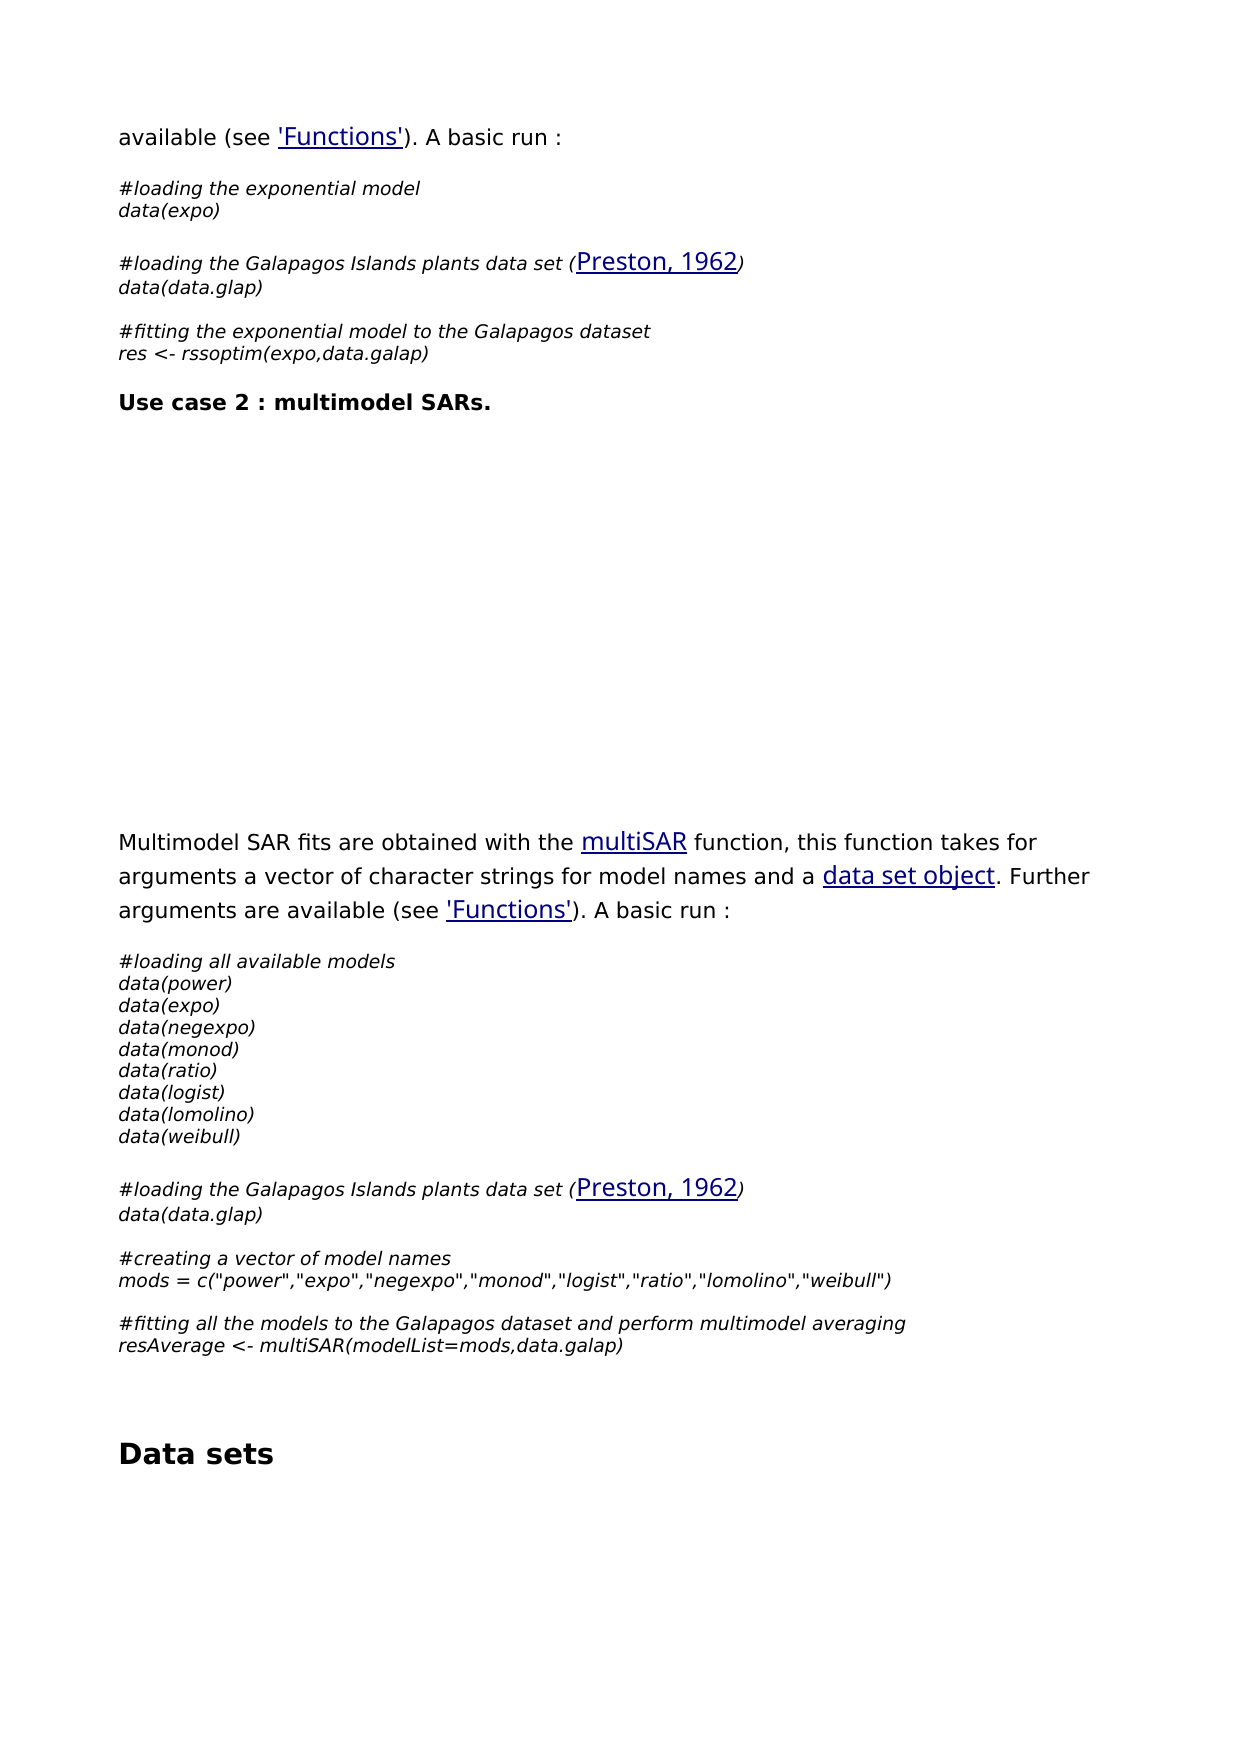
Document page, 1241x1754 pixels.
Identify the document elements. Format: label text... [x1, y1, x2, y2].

text #loading all available models data(power) data(expo) data(negexpo) data(monod) data(ratio) data(logist) data(lomolino) data(weibull) #loading the Galapagos Islands plants data set (Preston, 1962) data(data.glap) #creating a vector of model names mods = c("power","expo","negexpo","monod","logist","ratio","lomolino","weibull") #fitting all the models to the Galapagos dataset and perform multimodel averaging resAverage <- multiSAR(modelList=mods,data.galap) [118, 951, 1122, 1357]
text Multimodel SAR fits are obtained with the multiSAR function, this function takes for arguments a vector of character strings for model names and a data set object. Further arguments are available (see 'Functions'). A basic run : [118, 823, 1122, 926]
text Data sets [118, 1437, 1122, 1471]
text #loading the exponential model data(expo) #loading the Galapagos Islands plants data set (Preston, 1962) data(data.glap) #fitting the exponential model to the Galapagos dataset res <- rssoptim(expo,data.galap) [118, 178, 1122, 365]
text available (see 'Functions'). A basic run : [118, 118, 1122, 152]
text Use case 2 : multimodel SARs. [118, 390, 1122, 416]
